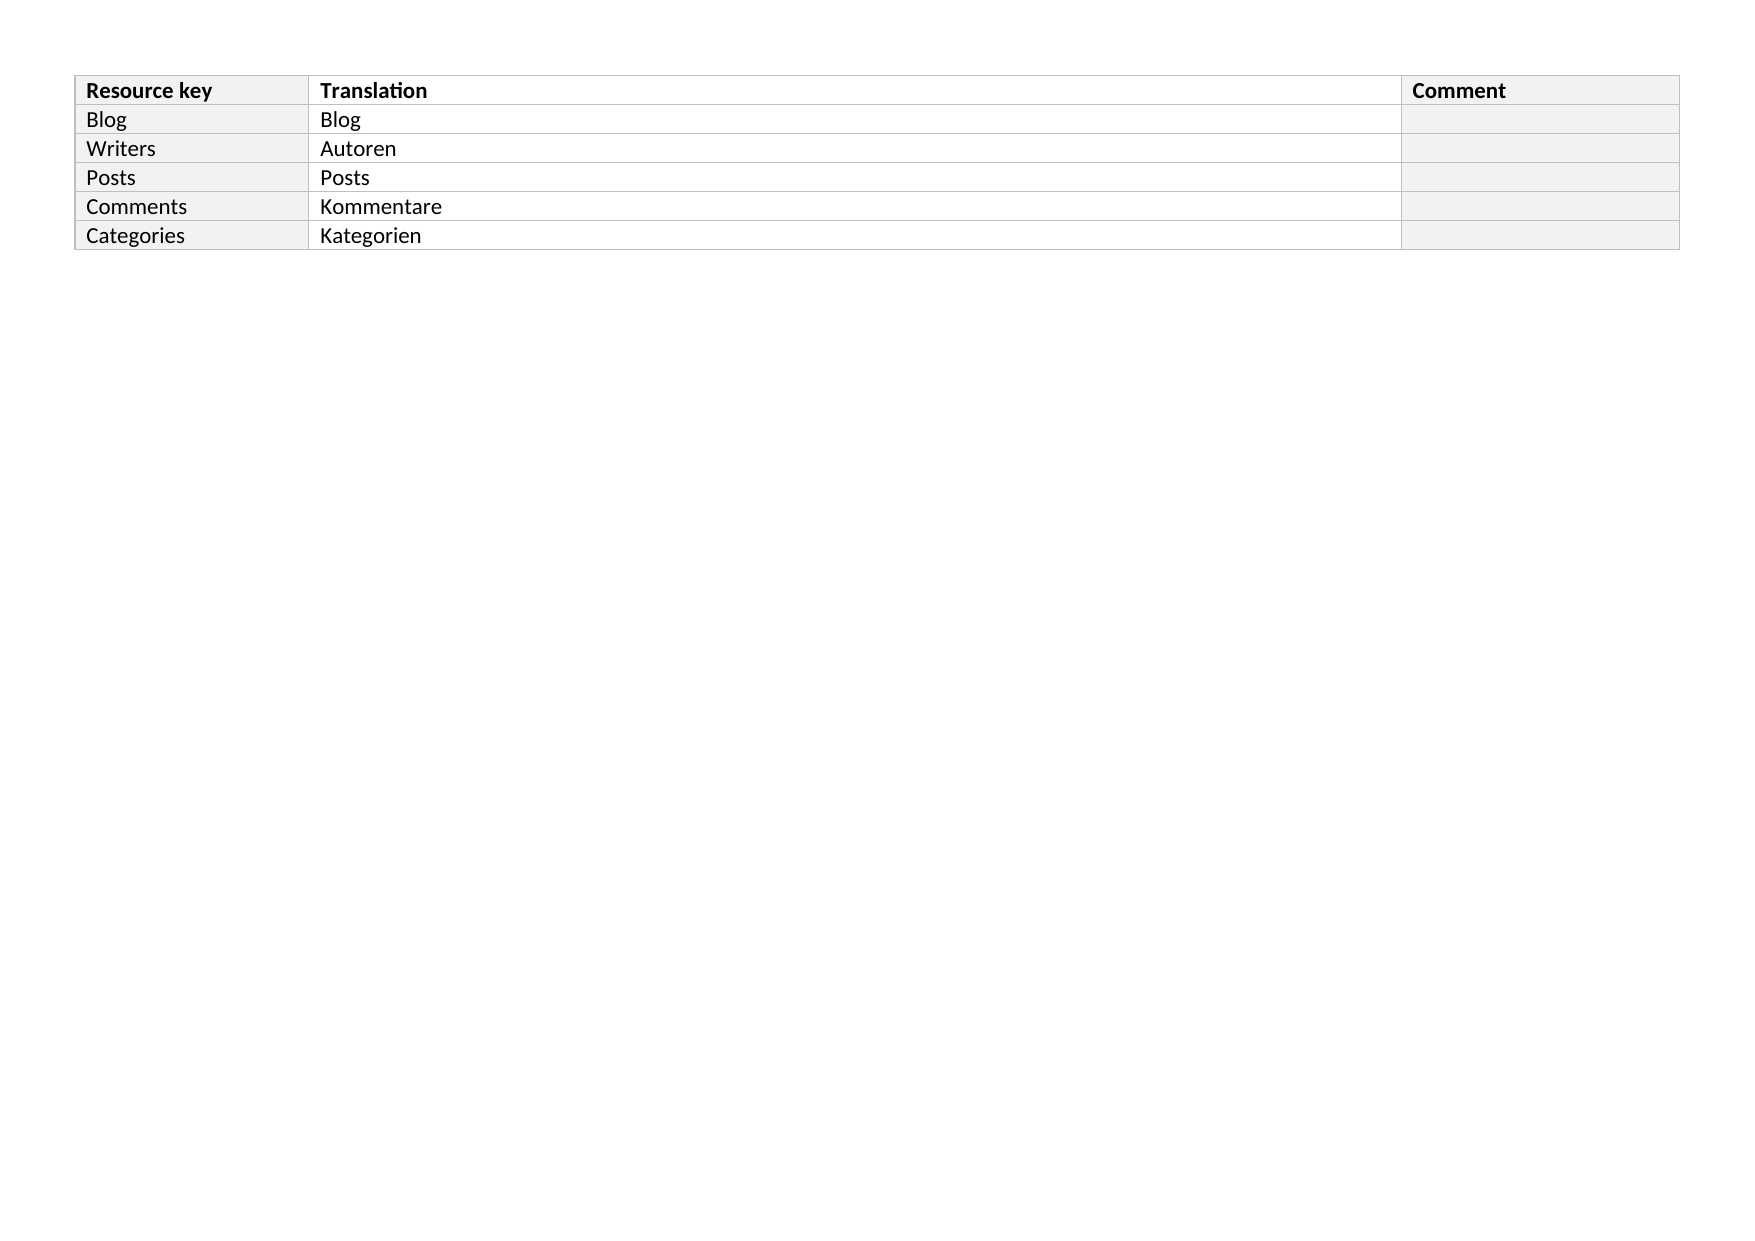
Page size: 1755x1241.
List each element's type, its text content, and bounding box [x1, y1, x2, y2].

table_cell [1402, 221, 1679, 249]
table_cell Posts [76, 163, 308, 191]
table_cell Comments [76, 192, 308, 220]
table_header Comment [1402, 76, 1679, 104]
table_cell [1402, 105, 1679, 133]
table_cell Categories [76, 221, 308, 249]
table_cell [1402, 134, 1679, 162]
table_cell [1402, 163, 1679, 191]
table_header Translation [309, 76, 1401, 104]
table_cell Blog [309, 105, 1401, 133]
table_cell [1402, 192, 1679, 220]
table_cell Writers [76, 134, 308, 162]
table_cell Blog [76, 105, 308, 133]
table_cell Autoren [309, 134, 1401, 162]
table_header Resource key [76, 76, 308, 104]
table_cell Kategorien [309, 221, 1401, 249]
table_cell Posts [309, 163, 1401, 191]
table_cell Kommentare [309, 192, 1401, 220]
